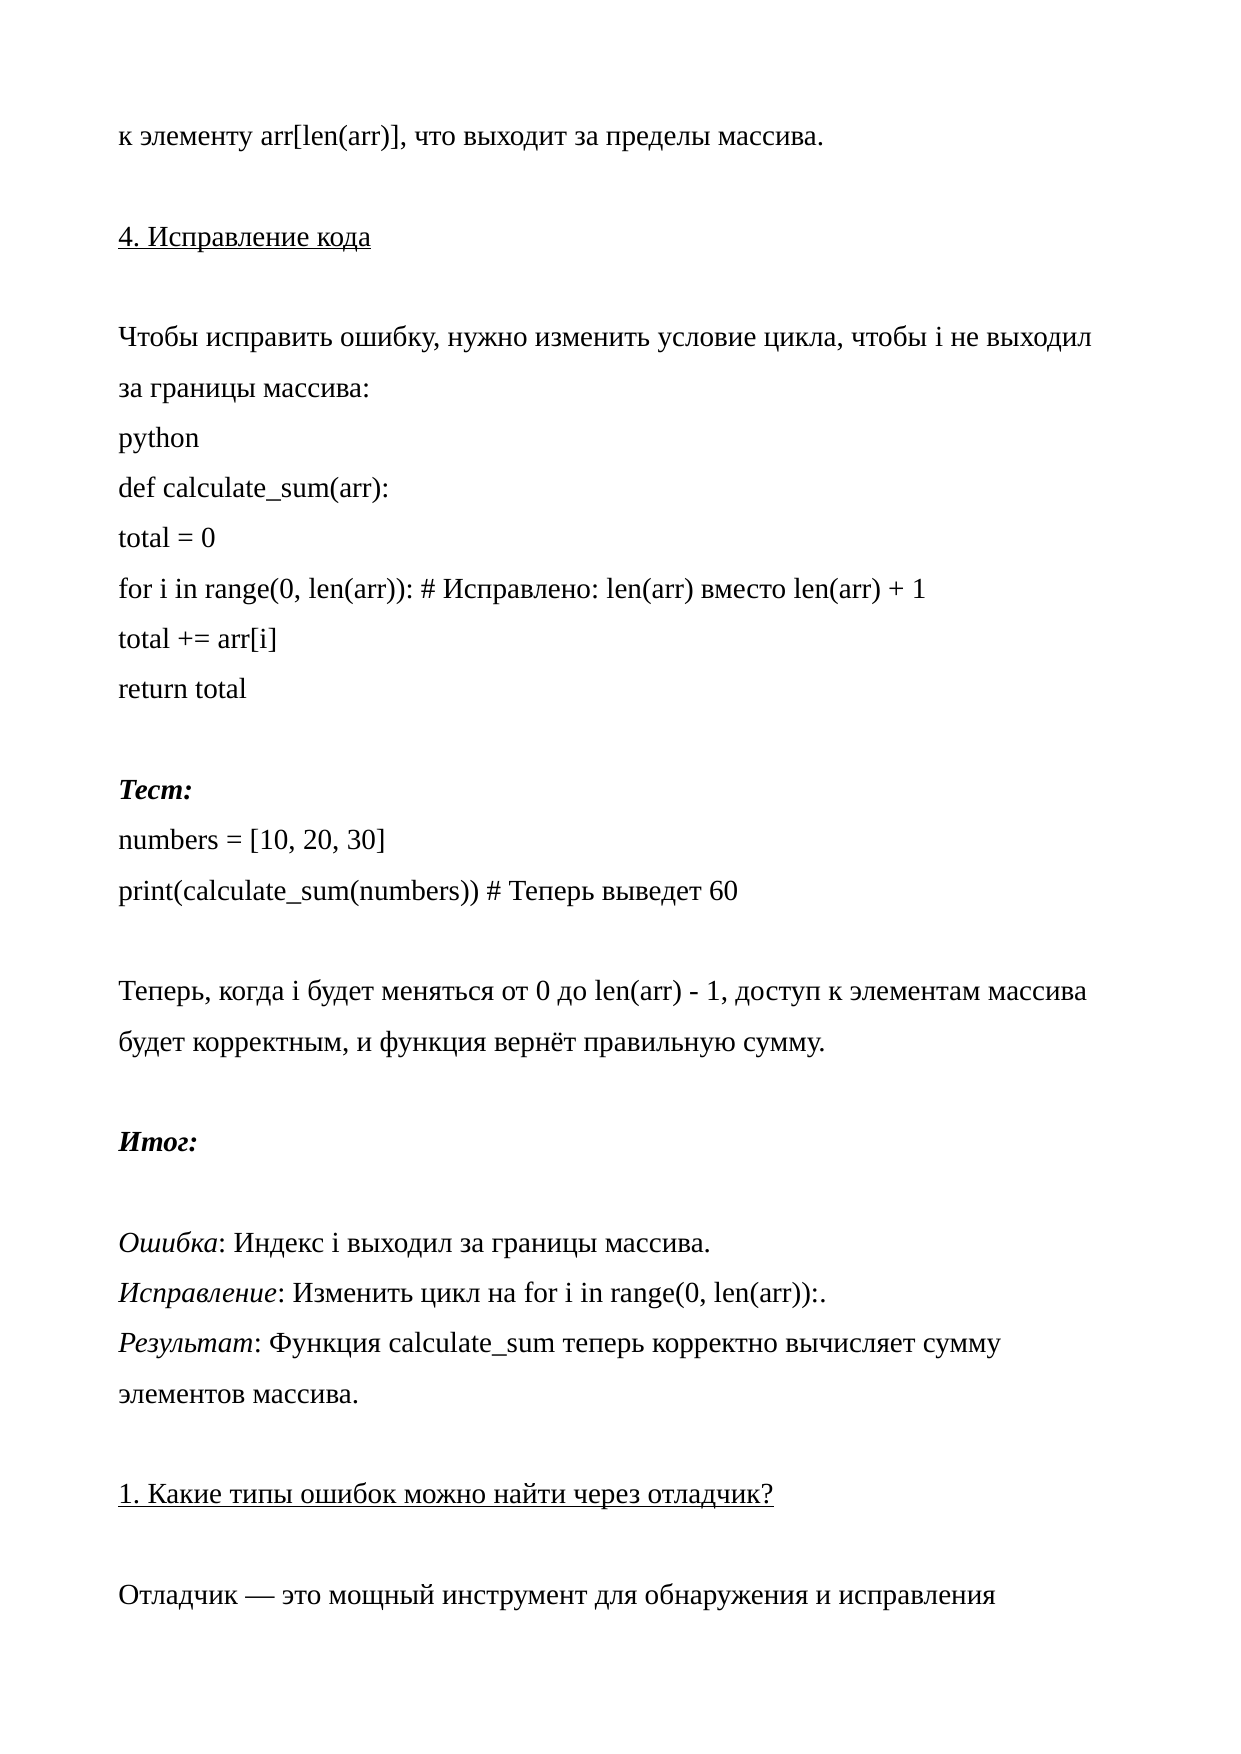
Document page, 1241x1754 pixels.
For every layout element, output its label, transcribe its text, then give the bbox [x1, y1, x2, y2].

text к элементу arr[len(arr)], что выходит за пределы массива. 4. Исправление кода Чтобы исправить ошибку, нужно изменить условие цикла, чтобы i не выходил за границы массива: python def calculate_sum(arr): total = 0 for i in range(0, len(arr)): # Исправлено: len(arr) вместо len(arr) + 1 total += arr[i] return total Тест: numbers = [10, 20, 30] print(calculate_sum(numbers)) # Теперь выведет 60 Теперь, когда i будет меняться от 0 до len(arr) - 1, доступ к элементам массива будет корректным, и функция вернёт правильную сумму. Итог: Ошибка: Индекс i выходил за границы массива. Исправление: Изменить цикл на for i in range(0, len(arr)):. Результат: Функция calculate_sum теперь корректно вычисляет сумму элементов массива. 1. Какие типы ошибок можно найти через отладчик? Отладчик — это мощный инструмент для обнаружения и исправления [118, 118, 1122, 1611]
